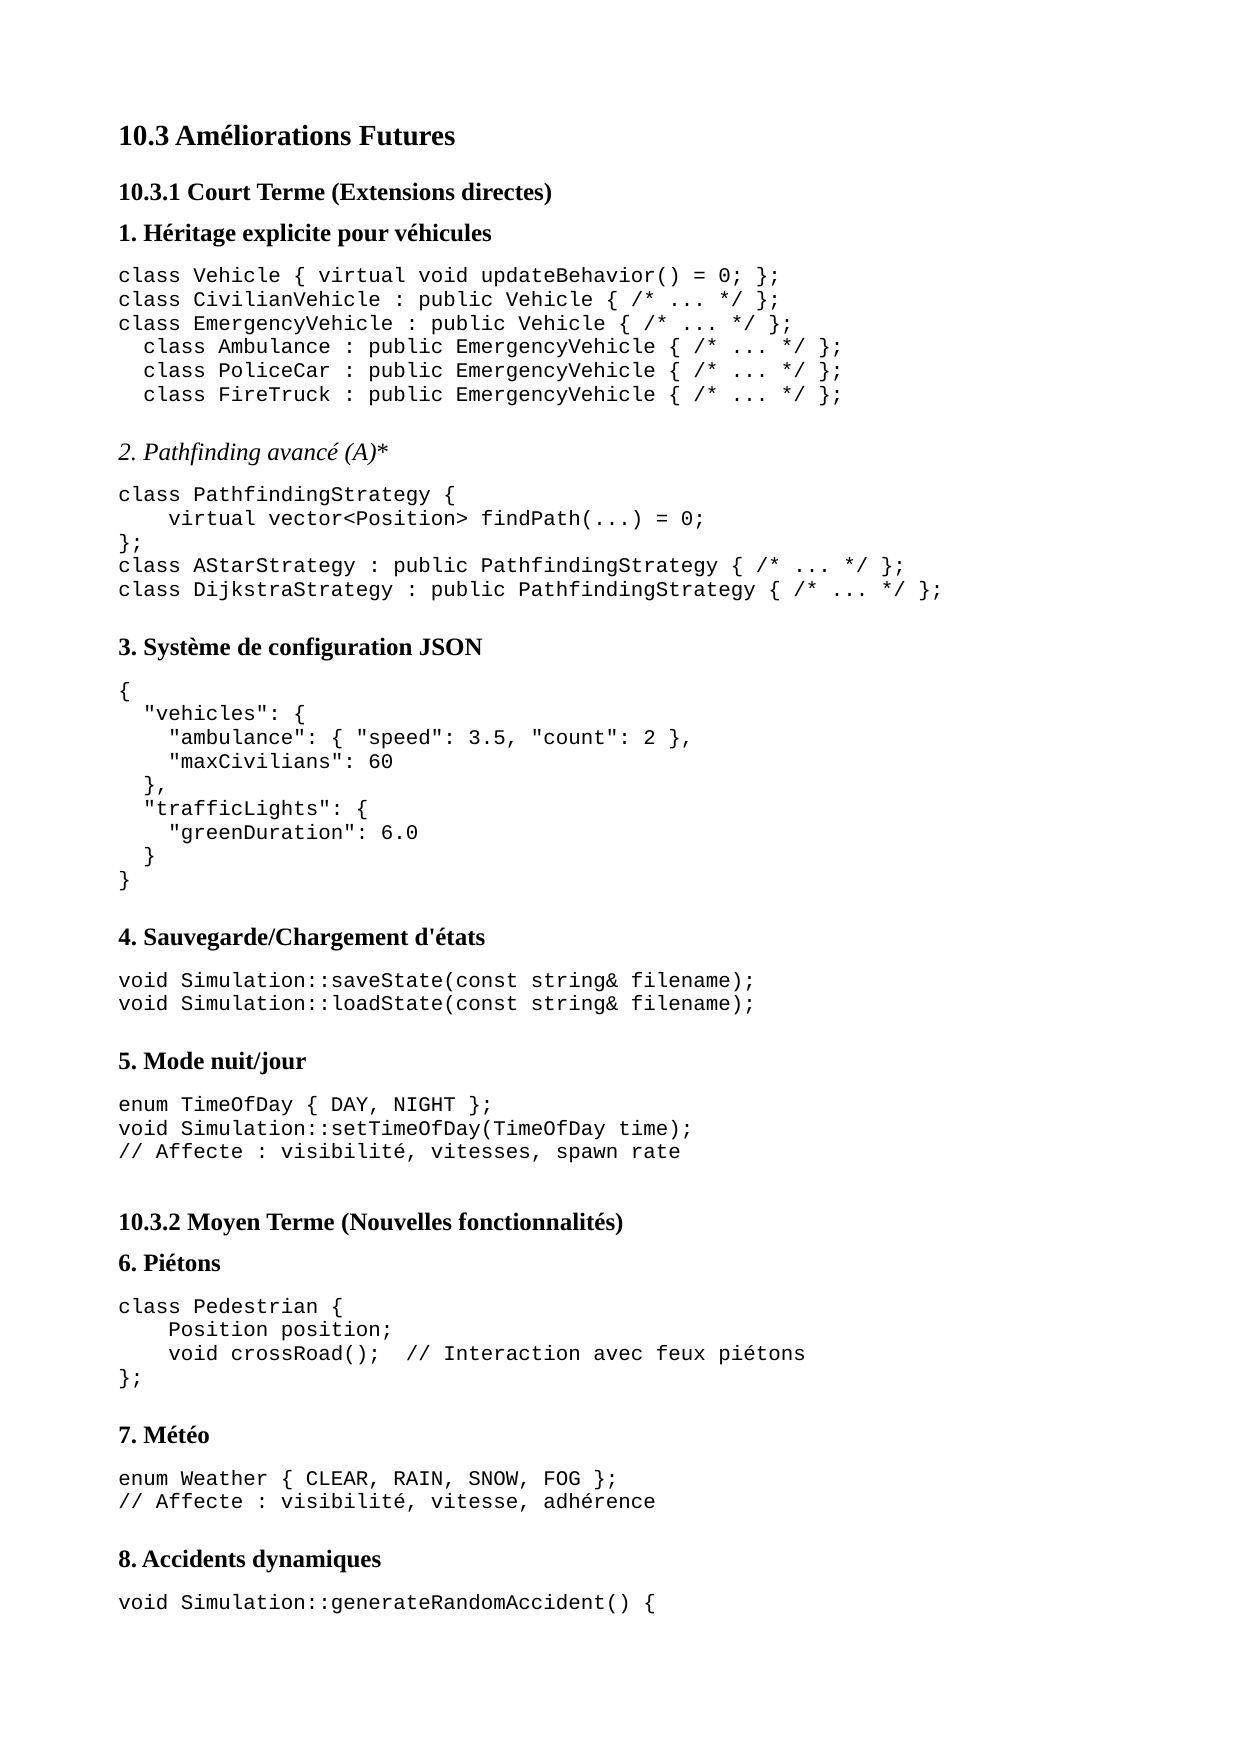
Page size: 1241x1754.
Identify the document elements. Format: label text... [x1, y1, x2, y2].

text } [118, 869, 1122, 893]
text class AStarStrategy : public PathfindingStrategy { /* ... */ }; [118, 555, 1122, 579]
text void crossRoad(); // Interaction avec feux piétons [118, 1343, 1122, 1367]
text void Simulation::setTimeOfDay(TimeOfDay time); [118, 1118, 1122, 1141]
text }, [118, 774, 1122, 798]
text 2. Pathfinding avancé (A)* [118, 437, 1122, 466]
text void Simulation::saveState(const string& filename); [118, 970, 1122, 993]
subtitle 10.3.2 Moyen Terme (Nouvelles fonctionnalités) [118, 1207, 1122, 1236]
text }; [118, 532, 1122, 555]
text { [118, 680, 1122, 703]
subtitle 10.3 Améliorations Futures [118, 118, 1122, 152]
text void Simulation::loadState(const string& filename); [118, 993, 1122, 1017]
text class PoliceCar : public EmergencyVehicle { /* ... */ }; [118, 360, 1122, 384]
text 3. Système de configuration JSON [118, 632, 1122, 661]
text 4. Sauvegarde/Chargement d'états [118, 922, 1122, 951]
text class EmergencyVehicle : public Vehicle { /* ... */ }; [118, 313, 1122, 336]
text class FireTruck : public EmergencyVehicle { /* ... */ }; [118, 384, 1122, 407]
text void Simulation::generateRandomAccident() { [118, 1592, 1122, 1616]
text Position position; [118, 1319, 1122, 1343]
text "vehicles": { [118, 703, 1122, 727]
text class Vehicle { virtual void updateBehavior() = 0; }; [118, 266, 1122, 289]
text class Ambulance : public EmergencyVehicle { /* ... */ }; [118, 336, 1122, 360]
text class PathfindingStrategy { [118, 484, 1122, 508]
text class DijkstraStrategy : public PathfindingStrategy { /* ... */ }; [118, 579, 1122, 603]
text "ambulance": { "speed": 3.5, "count": 2 }, [118, 727, 1122, 751]
text 7. Météo [118, 1420, 1122, 1449]
text // Affecte : visibilité, vitesses, spawn rate [118, 1141, 1122, 1165]
text "trafficLights": { [118, 798, 1122, 822]
text class Pedestrian { [118, 1296, 1122, 1319]
text virtual vector<Position> findPath(...) = 0; [118, 508, 1122, 532]
text "maxCivilians": 60 [118, 751, 1122, 774]
subtitle 10.3.1 Court Terme (Extensions directes) [118, 177, 1122, 205]
text } [118, 845, 1122, 869]
text class CivilianVehicle : public Vehicle { /* ... */ }; [118, 289, 1122, 313]
text "greenDuration": 6.0 [118, 822, 1122, 845]
text 8. Accidents dynamiques [118, 1544, 1122, 1573]
text // Affecte : visibilité, vitesse, adhérence [118, 1491, 1122, 1515]
text enum Weather { CLEAR, RAIN, SNOW, FOG }; [118, 1467, 1122, 1491]
text enum TimeOfDay { DAY, NIGHT }; [118, 1094, 1122, 1118]
text }; [118, 1367, 1122, 1390]
text 1. Héritage explicite pour véhicules [118, 218, 1122, 247]
text 6. Piétons [118, 1248, 1122, 1277]
text 5. Mode nuit/jour [118, 1046, 1122, 1075]
